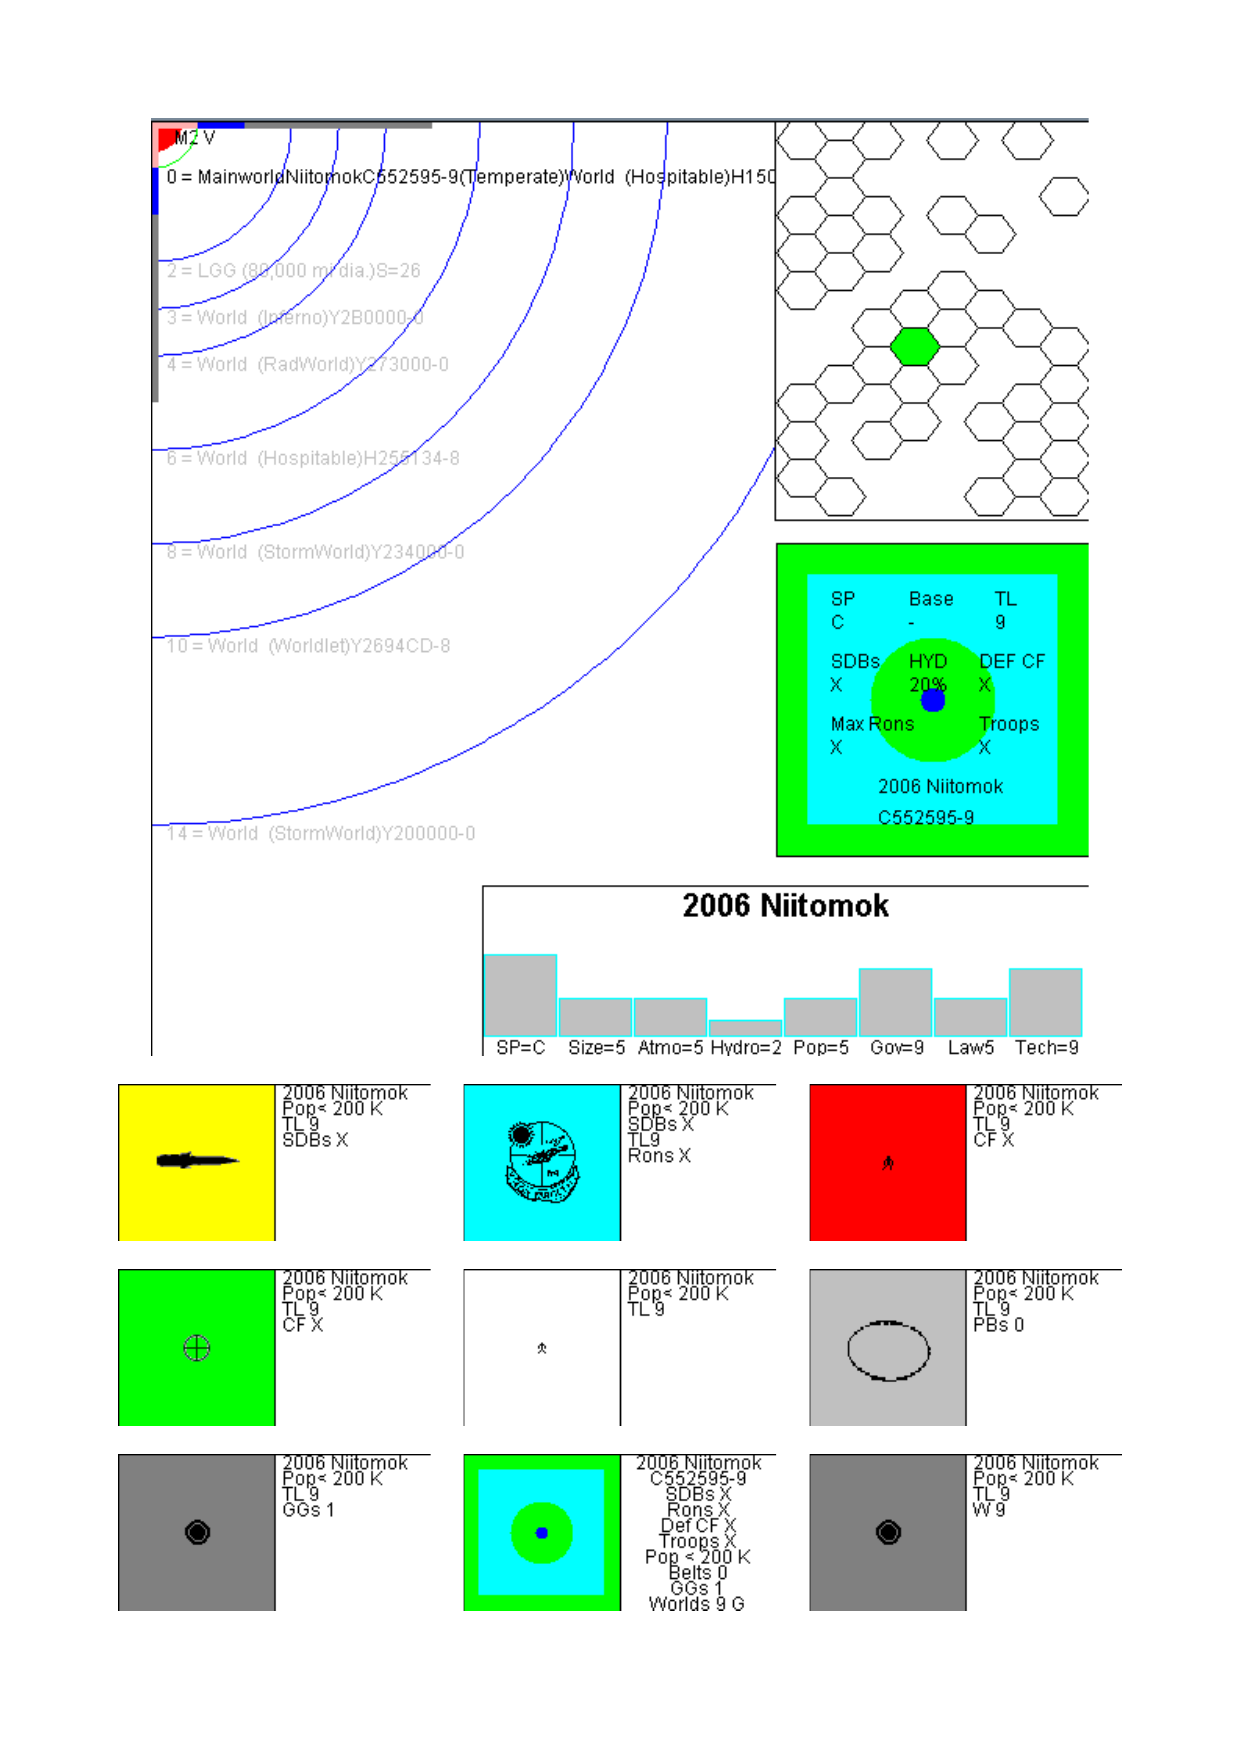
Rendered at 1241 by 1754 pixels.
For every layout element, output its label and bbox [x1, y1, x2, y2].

picture [463, 1269, 777, 1426]
picture [809, 1269, 1122, 1426]
picture [463, 1454, 777, 1611]
picture [809, 1454, 1122, 1611]
picture [118, 1269, 431, 1426]
picture [463, 1084, 777, 1241]
picture [809, 1084, 1122, 1241]
picture [118, 1084, 431, 1241]
picture [151, 118, 1089, 1056]
picture [118, 1454, 431, 1611]
